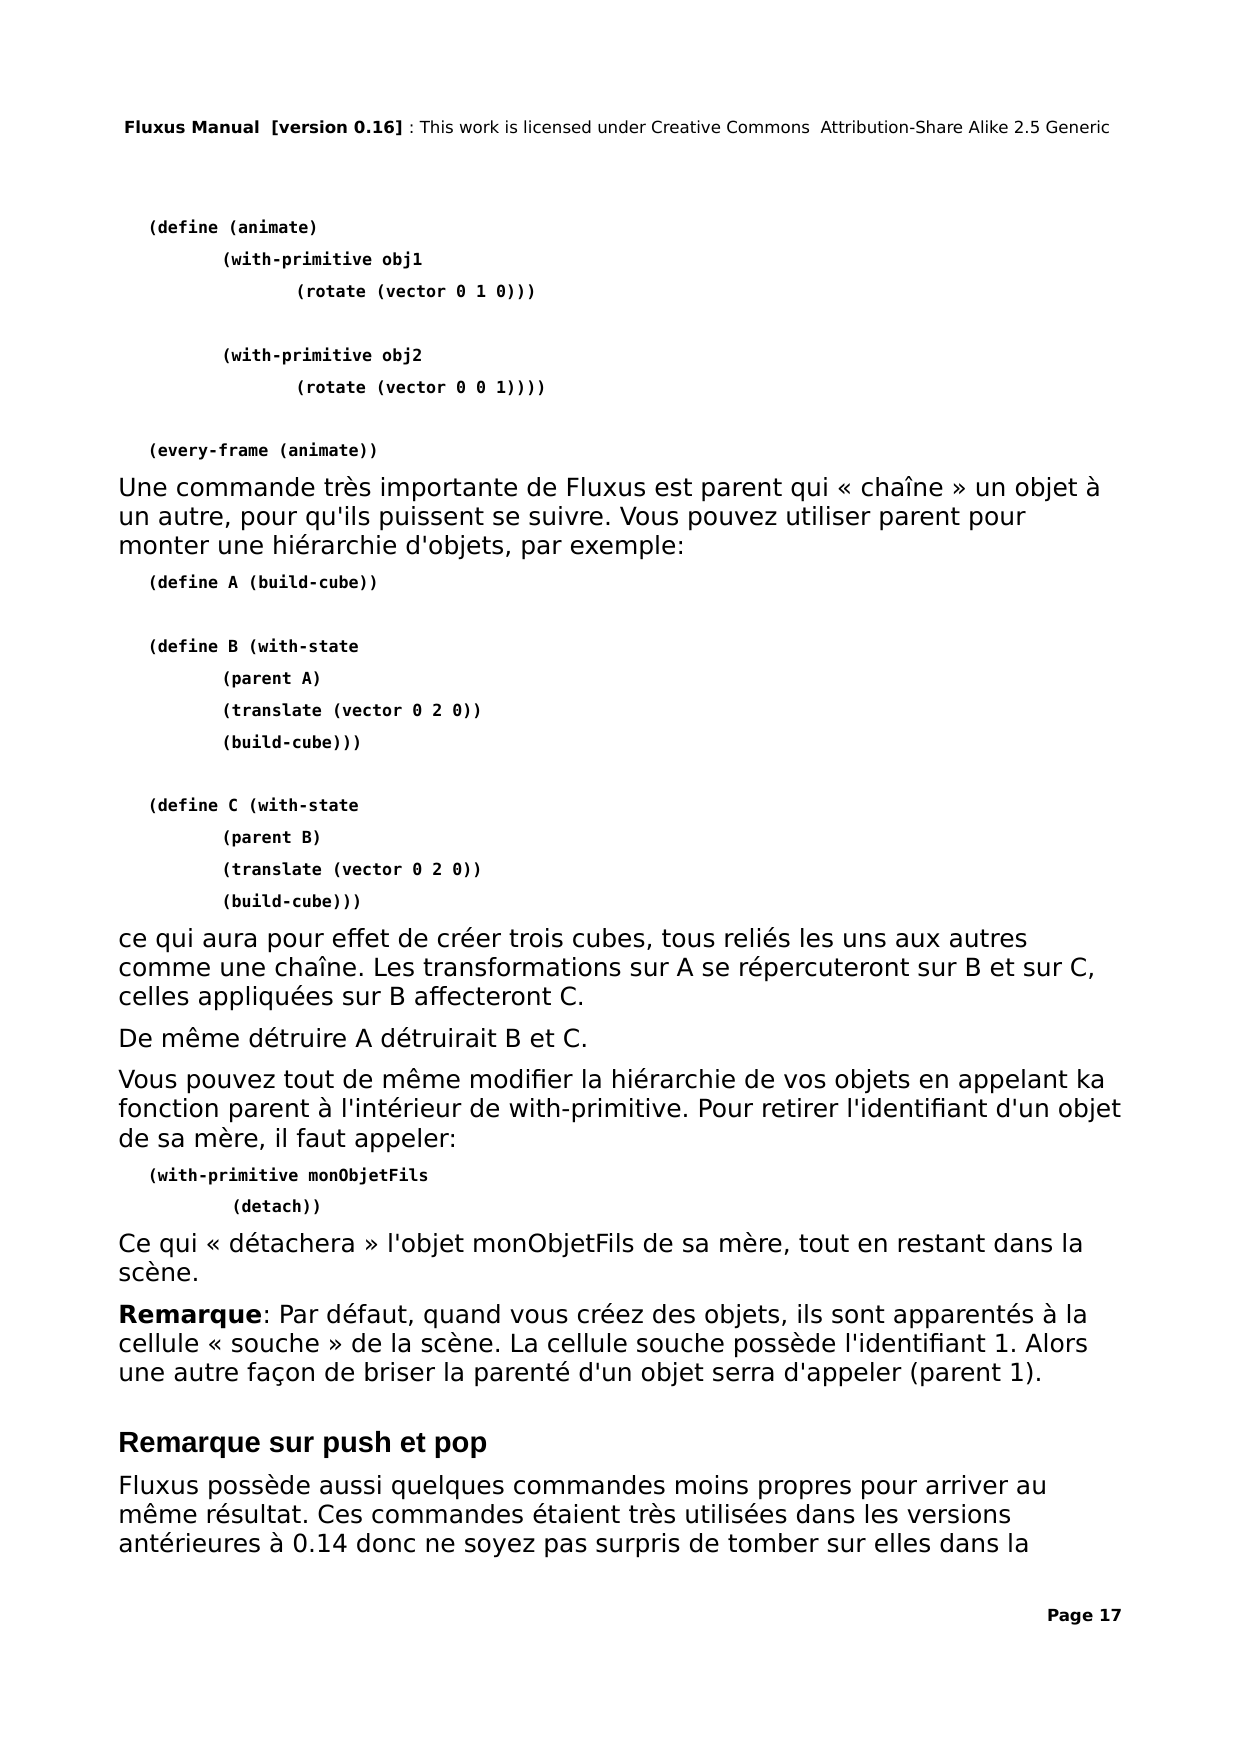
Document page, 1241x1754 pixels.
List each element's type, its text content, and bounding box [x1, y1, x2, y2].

text (with-primitive monObjetFils [148, 1166, 1122, 1185]
text Vous pouvez tout de même modifier la hiérarchie de vos objets en appelant ka fonction parent à l'intérieur de with-primitive. Pour retirer l'identifiant d'un objet de sa mère, il faut appeler: [118, 1066, 1122, 1153]
text Fluxus possède aussi quelques commandes moins propres pour arriver au même résultat. Ces commandes étaient très utilisées dans les versions antérieures à 0.14 donc ne soyez pas surpris de tomber sur elles dans la [118, 1471, 1122, 1559]
text (detach)) [148, 1197, 1122, 1217]
text Ce qui « détachera » l'objet monObjetFils de sa mère, tout en restant dans la scène. [118, 1229, 1122, 1288]
text ce qui aura pour effet de créer trois cubes, tous reliés les uns aux autres comme une chaîne. Les transformations sur A se répercuteront sur B et sur C, celles appliquées sur B affecteront C. [118, 924, 1122, 1011]
text (build-cube))) [148, 733, 1122, 752]
text (every-frame (animate)) [148, 441, 1122, 461]
text (parent B) [148, 828, 1122, 848]
text Remarque: Par défaut, quand vous créez des objets, ils sont apparentés à la cellule « souche » de la scène. La cellule souche possède l'identifiant 1. Alors une autre façon de briser la parenté d'un objet serra d'appeler (parent 1). [118, 1300, 1122, 1388]
text (define (animate) [148, 218, 1122, 238]
text (define B (with-state [148, 637, 1122, 656]
text (define C (with-state [148, 796, 1122, 816]
text (translate (vector 0 2 0)) [148, 860, 1122, 879]
text De même détruire A détruirait B et C. [118, 1024, 1122, 1053]
text (rotate (vector 0 0 1)))) [148, 378, 1122, 397]
text (with-primitive obj1 [148, 250, 1122, 269]
text (parent A) [148, 669, 1122, 688]
subtitle Remarque sur push et pop [118, 1425, 1122, 1459]
text (build-cube))) [148, 892, 1122, 911]
text (with-primitive obj2 [148, 346, 1122, 365]
text (translate (vector 0 2 0)) [148, 701, 1122, 720]
text Une commande très importante de Fluxus est parent qui « chaîne » un objet à un autre, pour qu'ils puissent se suivre. Vous pouvez utiliser parent pour monter une hiérarchie d'objets, par exemple: [118, 473, 1122, 561]
text (rotate (vector 0 1 0))) [148, 282, 1122, 301]
text (define A (build-cube)) [148, 573, 1122, 593]
